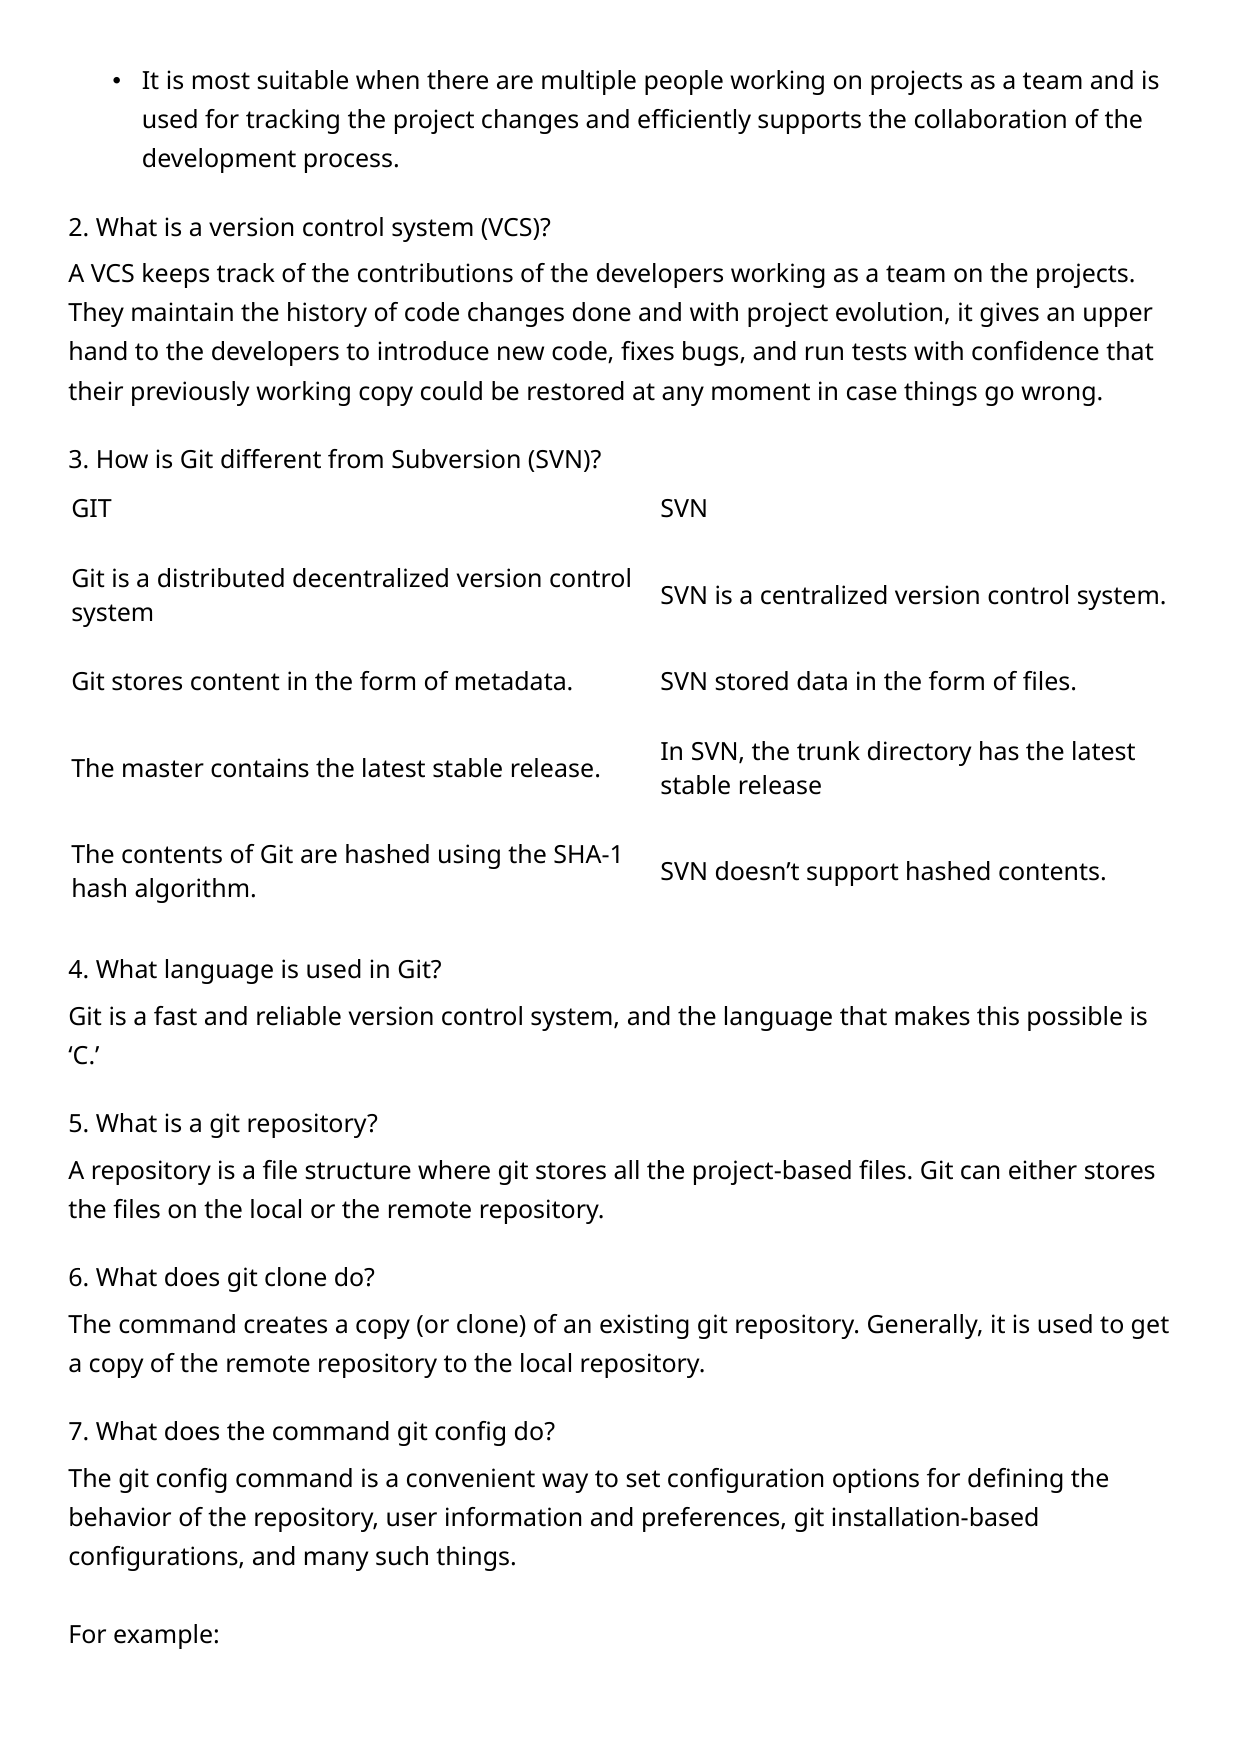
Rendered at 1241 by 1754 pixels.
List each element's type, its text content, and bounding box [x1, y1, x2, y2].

table_cell SVN doesn’t support hashed contents. [657, 834, 1173, 937]
text The command creates a copy (or clone) of an existing git repository. Generally, it is used to get a copy of the remote repository to the local repository. [68, 1306, 1173, 1380]
text The git config command is a convenient way to set configuration options for defining the behavior of the repository, user information and preferences, git installation-based configurations, and many such things. For example: [68, 1461, 1173, 1651]
table_header GIT [68, 488, 657, 557]
table_cell SVN stored data in the form of files. [657, 661, 1173, 730]
table_cell SVN is a centralized version control system. [657, 558, 1173, 661]
text A VCS keeps track of the contributions of the developers working as a team on the projects. They maintain the history of code changes done and with project evolution, it gives an upper hand to the developers to introduce new code, fixes bugs, and run tests with confidence that their previously working copy could be restored at any moment in case things go wrong. [68, 256, 1173, 407]
subtitle 3. How is Git different from Subversion (SVN)? [68, 442, 1173, 476]
table_cell The contents of Git are hashed using the SHA-1 hash algorithm. [68, 834, 657, 937]
table_cell The master contains the latest stable release. [68, 730, 657, 834]
table_cell Git is a distributed decentralized version control system [68, 558, 657, 661]
list It is most suitable when there are multiple people working on projects as a team and is used for tracking the project changes and efficiently supports the collaboration of the development process. [112, 62, 1173, 175]
text Git is a fast and reliable version control system, and the language that makes this possible is ‘C.’ [68, 998, 1173, 1072]
subtitle 2. What is a version control system (VCS)? [68, 209, 1173, 243]
table_cell Git stores content in the form of metadata. [68, 661, 657, 730]
subtitle 7. What does the command git config do? [68, 1414, 1173, 1448]
text A repository is a file structure where git stores all the project-based files. Git can either stores the files on the local or the remote repository. [68, 1152, 1173, 1226]
subtitle 6. What does git clone do? [68, 1260, 1173, 1294]
table_header SVN [657, 488, 1173, 557]
subtitle 5. What is a git repository? [68, 1106, 1173, 1140]
table_cell In SVN, the trunk directory has the latest stable release [657, 730, 1173, 834]
subtitle 4. What language is used in Git? [68, 952, 1173, 986]
